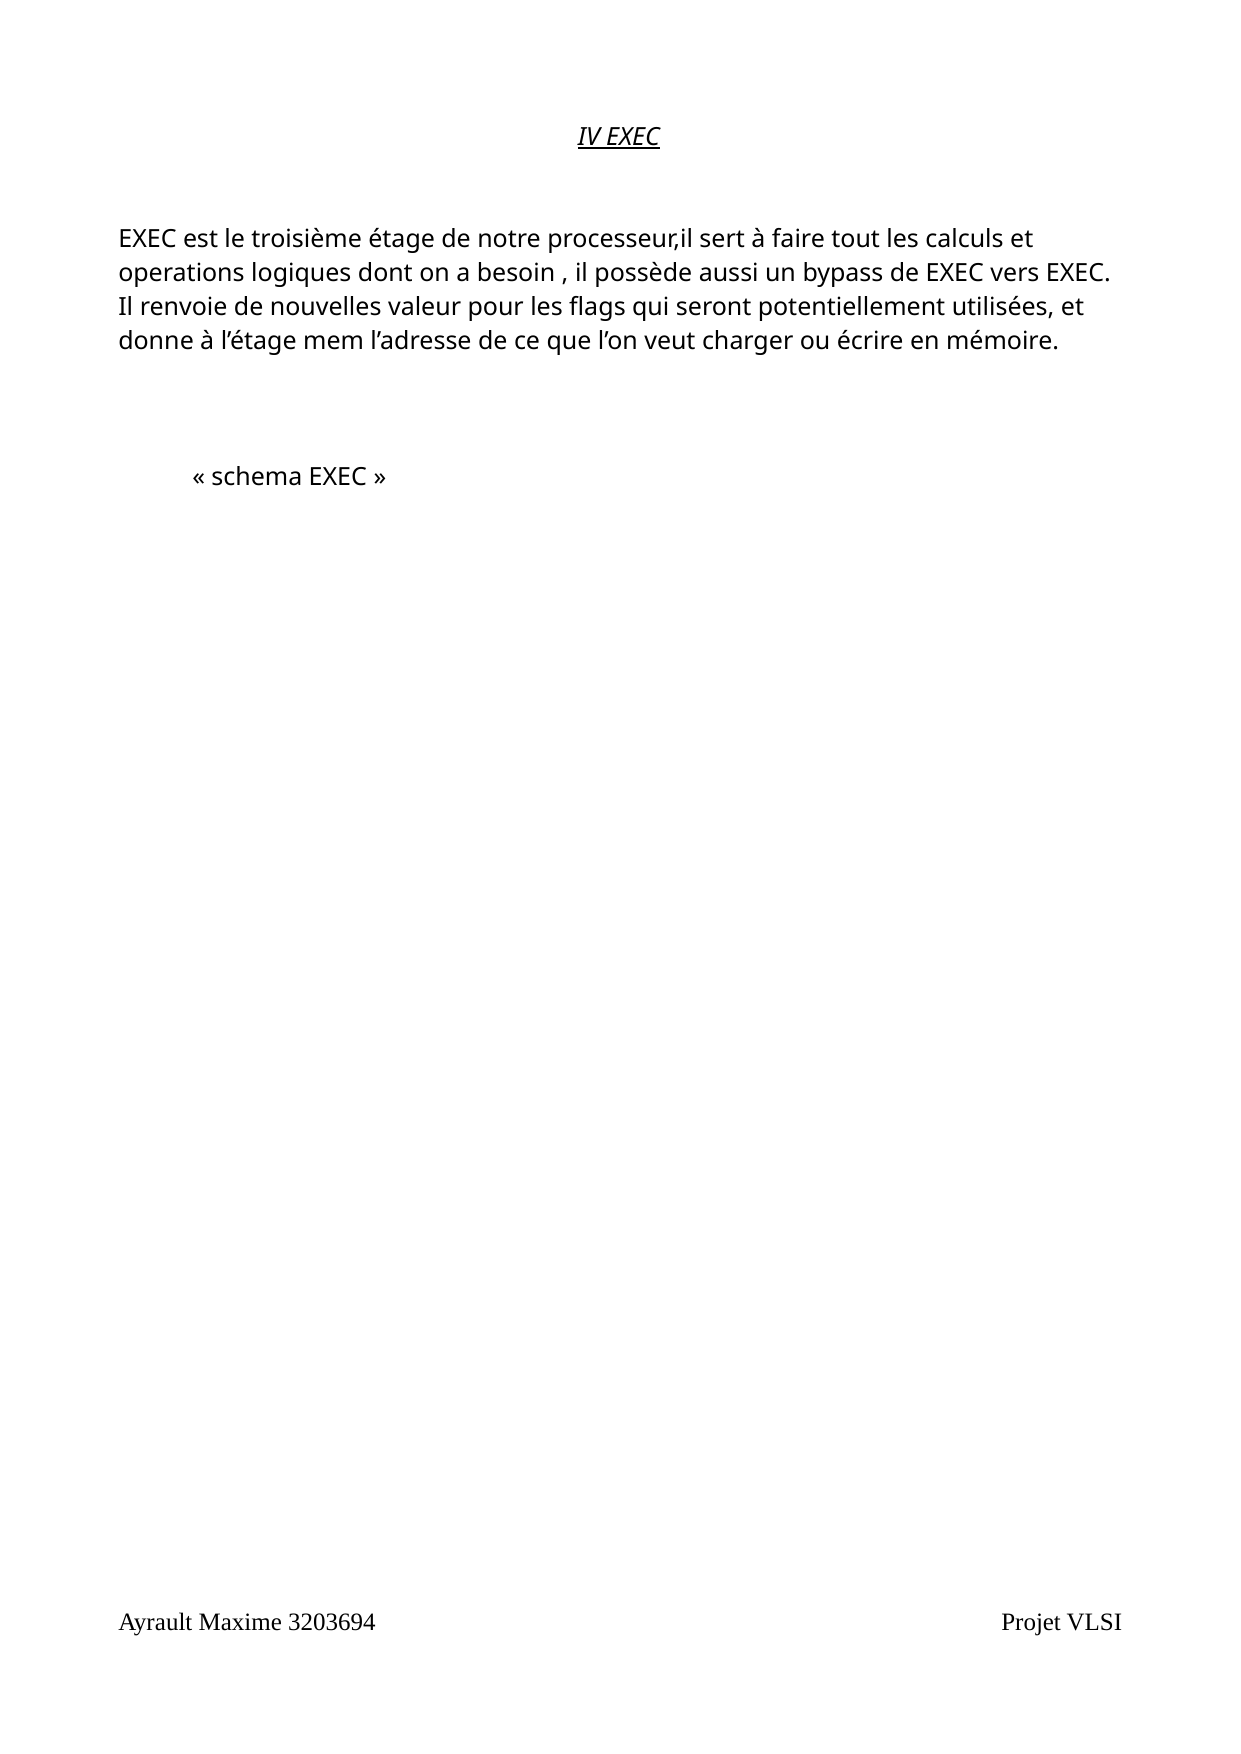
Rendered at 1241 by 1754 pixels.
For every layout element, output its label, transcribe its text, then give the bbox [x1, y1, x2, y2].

text Il renvoie de nouvelles valeur pour les flags qui seront potentiellement utilisées, et donne à l’étage mem l’adresse de ce que l’on veut charger ou écrire en mémoire. [118, 288, 1122, 357]
text IV EXEC [118, 118, 1122, 152]
text EXEC est le troisième étage de notre processeur,il sert à faire tout les calculs et operations logiques dont on a besoin , il possède aussi un bypass de EXEC vers EXEC. [118, 220, 1122, 288]
text « schema EXEC » [118, 459, 1122, 493]
